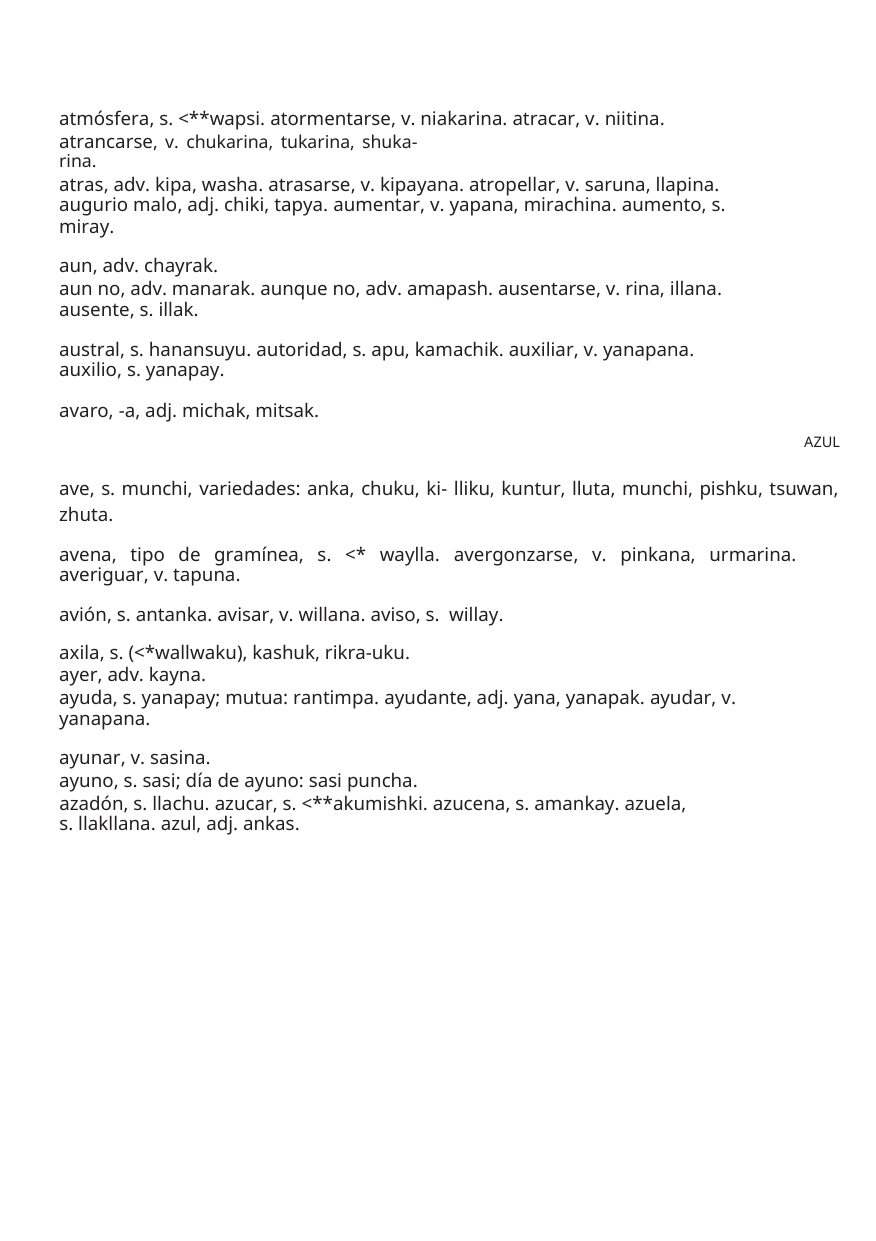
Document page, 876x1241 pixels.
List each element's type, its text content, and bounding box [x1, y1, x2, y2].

text rina. [59, 153, 856, 172]
text aun, adv. chayrak. [59, 256, 856, 277]
text ayer, adv. kayna. [59, 664, 856, 686]
text atrancarse, v. chukarina, tukarina, shuka- [59, 130, 856, 153]
text ave, s. munchi, variedades: anka, chuku, ki- lliku, kuntur, lluta, munchi, pishku, tsuwan, zhuta. [59, 476, 840, 527]
text AZUL [19, 431, 840, 451]
text ayuda, s. yanapay; mutua: rantimpa. ayudante, adj. yana, yanapak. ayudar, v. yanapana. [59, 687, 788, 731]
text azadón, s. llachu. azucar, s. <**akumishki. azucena, s. amankay. azuela, s. llakllana. azul, adj. ankas. [59, 793, 688, 836]
text atras, adv. kipa, washa. atrasarse, v. kipayana. atropellar, v. saruna, llapina. augurio malo, adj. chiki, tapya. aumentar, v. yapana, mirachina. aumento, s. miray. [59, 174, 776, 239]
text ayunar, v. sasina. [59, 747, 856, 769]
text atmósfera, s. <**wapsi. atormentarse, v. niakarina. atracar, v. niitina. [59, 108, 736, 130]
text austral, s. hanansuyu. autoridad, s. apu, kamachik. auxiliar, v. yanapana. auxilio, s. yanapay. [59, 339, 746, 382]
text aun no, adv. manarak. aunque no, adv. amapash. ausentarse, v. rina, illana. ausente, s. illak. [59, 278, 729, 322]
text avena, tipo de gramínea, s. <* waylla. avergonzarse, v. pinkana, urmarina. averiguar, v. tapuna. [59, 544, 796, 587]
text ayuno, s. sasi; día de ayuno: sasi puncha. [59, 769, 856, 792]
text avaro, -a, adj. michak, mitsak. [59, 399, 856, 422]
text axila, s. (<*wallwaku), kashuk, rikra-uku. [59, 642, 856, 664]
text avión, s. antanka. avisar, v. willana. aviso, s. willay. [59, 604, 632, 626]
